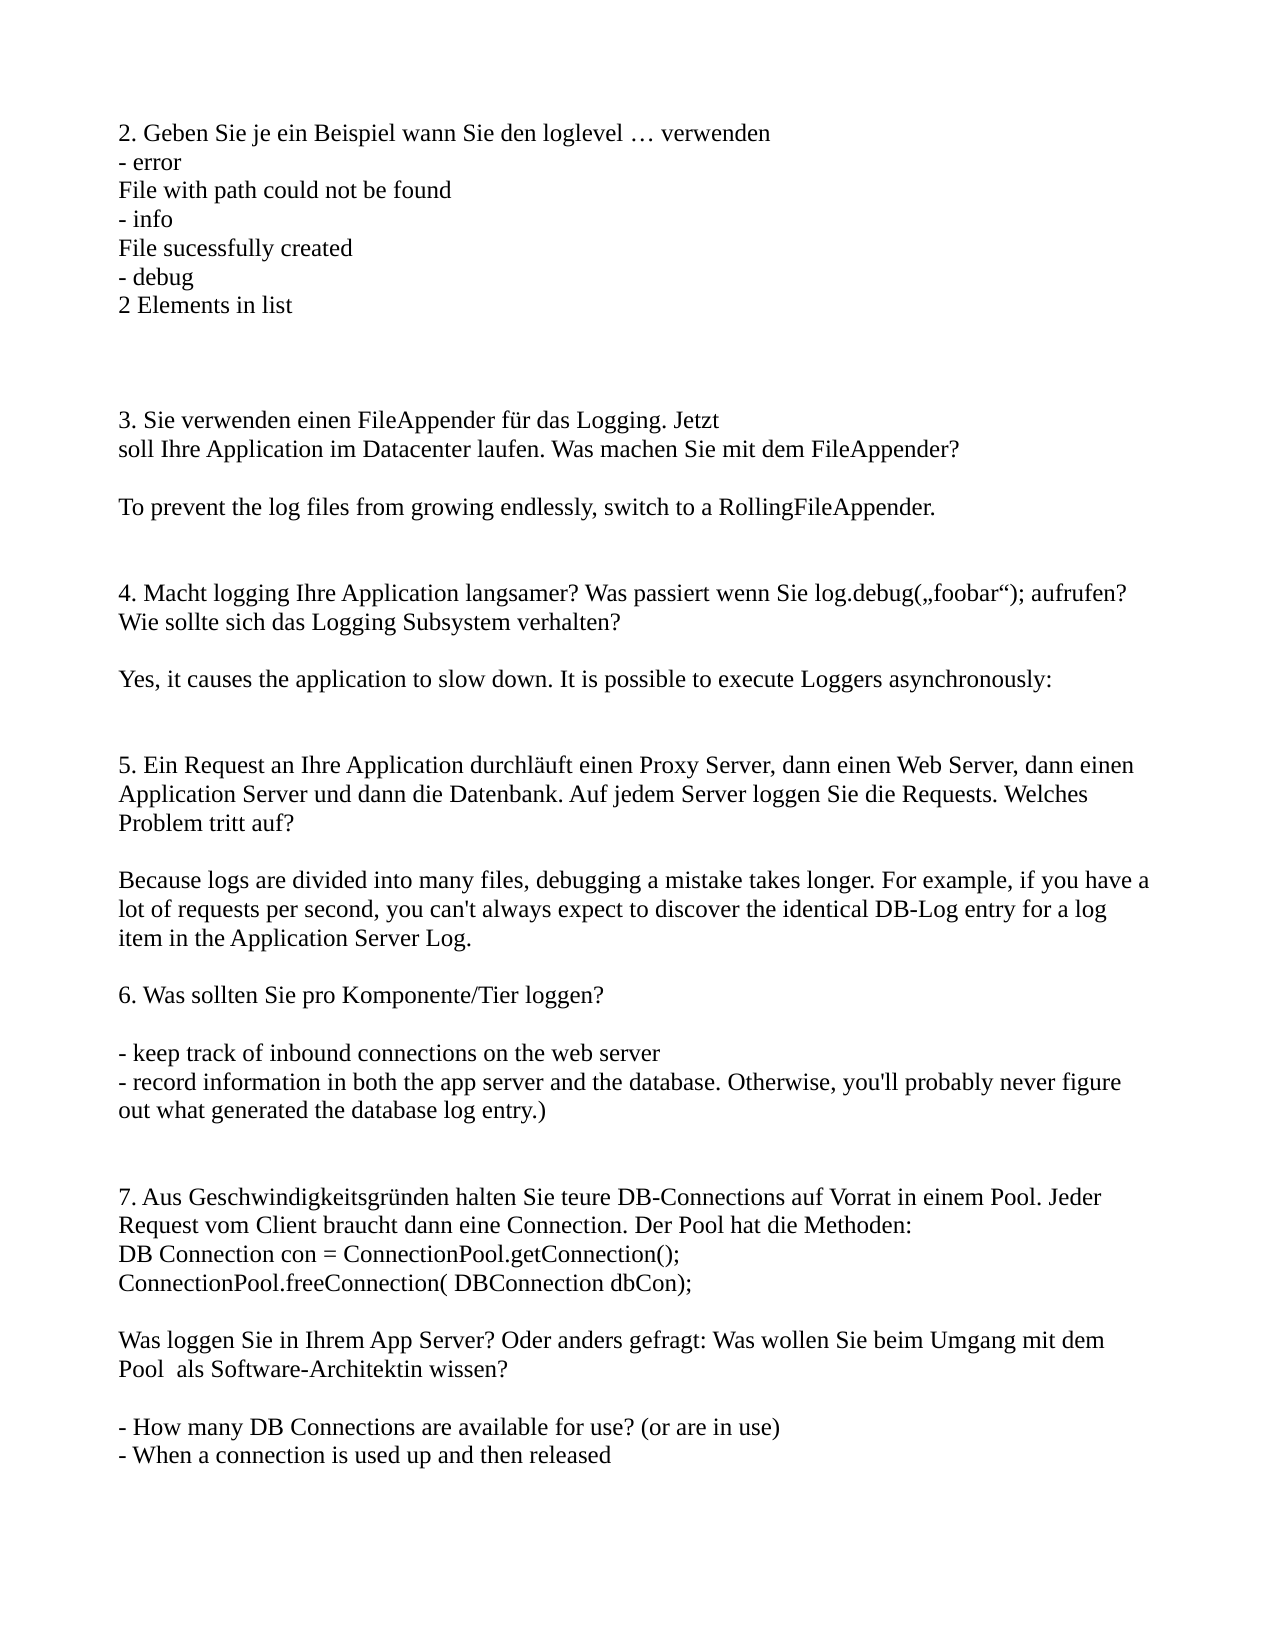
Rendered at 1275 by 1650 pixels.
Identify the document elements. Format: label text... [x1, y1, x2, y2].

text Because logs are divided into many files, debugging a mistake takes longer. For example, if you have a lot of requests per second, you can't always expect to discover the identical DB-Log entry for a log item in the Application Server Log. [118, 866, 1157, 952]
text 2 Elements in list [118, 291, 1157, 319]
text 7. Aus Geschwindigkeitsgründen halten Sie teure DB-Connections auf Vorrat in einem Pool. Jeder Request vom Client braucht dann eine Connection. Der Pool hat die Methoden: [118, 1182, 1157, 1239]
text DB Connection con = ConnectionPool.getConnection(); [118, 1239, 1157, 1268]
text - error [118, 147, 1157, 176]
text Was loggen Sie in Ihrem App Server? Oder anders gefragt: Was wollen Sie beim Umgang mit dem Pool als Software-Architektin wissen? [118, 1326, 1157, 1383]
text - When a connection is used up and then released [118, 1441, 1157, 1469]
text soll Ihre Application im Datacenter laufen. Was machen Sie mit dem FileAppender? [118, 434, 1157, 463]
text 2. Geben Sie je ein Beispiel wann Sie den loglevel … verwenden [118, 118, 1157, 147]
text To prevent the log files from growing endlessly, switch to a RollingFileAppender. [118, 492, 1157, 521]
text - info [118, 204, 1157, 233]
text - How many DB Connections are available for use? (or are in use) [118, 1412, 1157, 1441]
text Yes, it causes the application to slow down. It is possible to execute Loggers asynchronously: [118, 664, 1157, 693]
text 5. Ein Request an Ihre Application durchläuft einen Proxy Server, dann einen Web Server, dann einen Application Server und dann die Datenbank. Auf jedem Server loggen Sie die Requests. Welches Problem tritt auf? [118, 751, 1157, 837]
text - keep track of inbound connections on the web server [118, 1038, 1157, 1067]
text 4. Macht logging Ihre Application langsamer? Was passiert wenn Sie log.debug(„foobar“); aufrufen? Wie sollte sich das Logging Subsystem verhalten? [118, 578, 1157, 636]
text 6. Was sollten Sie pro Komponente/Tier loggen? [118, 981, 1157, 1009]
text - record information in both the app server and the database. Otherwise, you'll probably never figure out what generated the database log entry.) [118, 1067, 1157, 1124]
text File sucessfully created [118, 233, 1157, 262]
text File with path could not be found [118, 176, 1157, 204]
text 3. Sie verwenden einen FileAppender für das Logging. Jetzt [118, 406, 1157, 434]
text - debug [118, 262, 1157, 291]
text ConnectionPool.freeConnection( DBConnection dbCon); [118, 1268, 1157, 1297]
